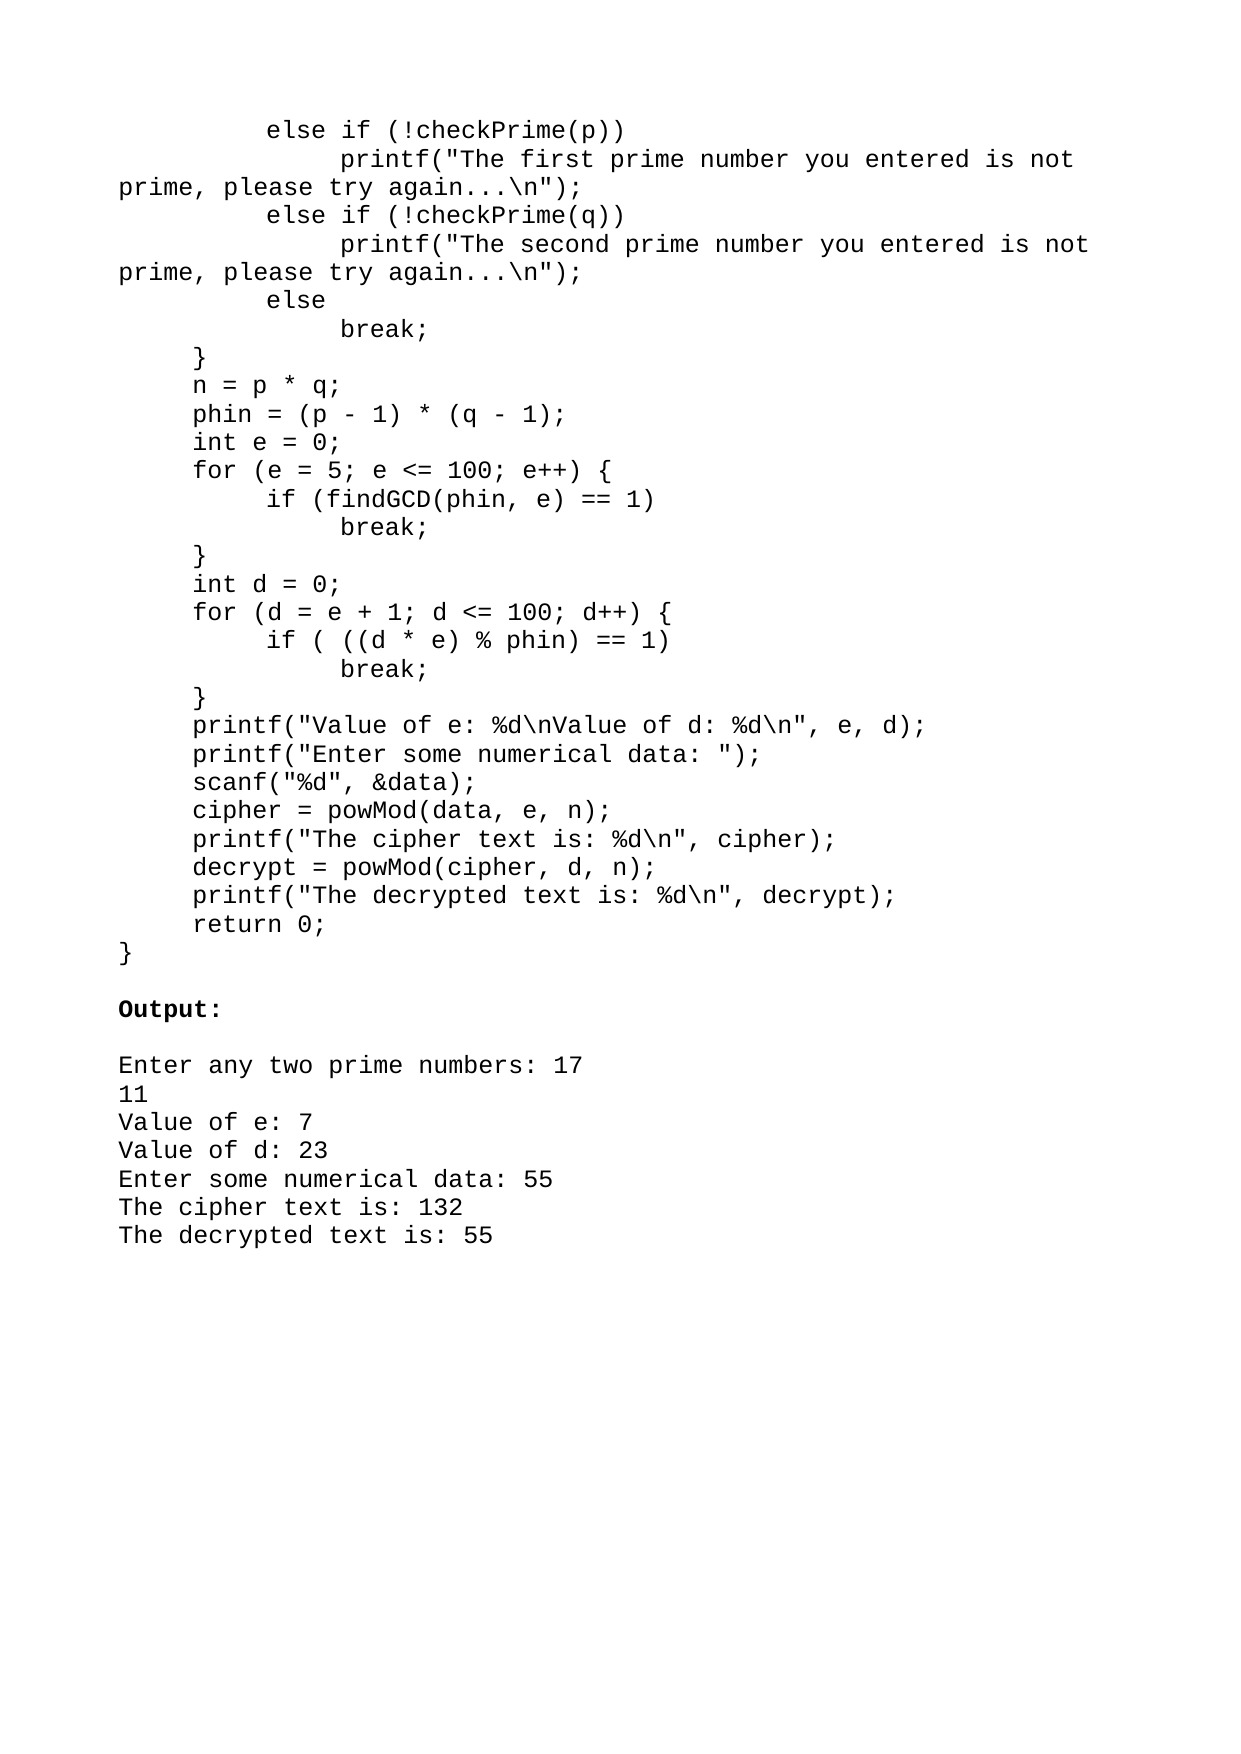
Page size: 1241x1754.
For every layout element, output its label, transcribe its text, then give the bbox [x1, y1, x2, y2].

text int d = 0; [118, 571, 1122, 600]
text if (findGCD(phin, e) == 1) [118, 486, 1122, 515]
text } [118, 543, 1122, 571]
text Value of d: 23 [118, 1138, 1122, 1166]
text } [118, 940, 1122, 968]
text The cipher text is: 132 [118, 1195, 1122, 1223]
text Enter any two prime numbers: 17 [118, 1053, 1122, 1081]
text break; [118, 656, 1122, 685]
text Output: [118, 996, 1122, 1025]
text printf("The decrypted text is: %d\n", decrypt); [118, 883, 1122, 911]
text for (d = e + 1; d <= 100; d++) { [118, 600, 1122, 628]
text } [118, 345, 1122, 373]
text printf("The cipher text is: %d\n", cipher); [118, 826, 1122, 855]
text else if (!checkPrime(p)) [118, 118, 1122, 146]
text Enter some numerical data: 55 [118, 1166, 1122, 1195]
text cipher = powMod(data, e, n); [118, 798, 1122, 826]
text if ( ((d * e) % phin) == 1) [118, 628, 1122, 656]
text break; [118, 515, 1122, 543]
text 11 [118, 1081, 1122, 1110]
text printf("The first prime number you entered is not prime, please try again...\n"); [118, 146, 1122, 203]
text return 0; [118, 911, 1122, 940]
text n = p * q; [118, 373, 1122, 401]
text phin = (p - 1) * (q - 1); [118, 401, 1122, 430]
text decrypt = powMod(cipher, d, n); [118, 855, 1122, 883]
text for (e = 5; e <= 100; e++) { [118, 458, 1122, 486]
text printf("The second prime number you entered is not prime, please try again...\n"); [118, 231, 1122, 288]
text } [118, 685, 1122, 713]
text break; [118, 316, 1122, 345]
text The decrypted text is: 55 [118, 1223, 1122, 1251]
text Value of e: 7 [118, 1110, 1122, 1138]
text else if (!checkPrime(q)) [118, 203, 1122, 231]
text else [118, 288, 1122, 316]
text scanf("%d", &data); [118, 770, 1122, 798]
text printf("Value of e: %d\nValue of d: %d\n", e, d); [118, 713, 1122, 741]
text printf("Enter some numerical data: "); [118, 741, 1122, 770]
text int e = 0; [118, 430, 1122, 458]
